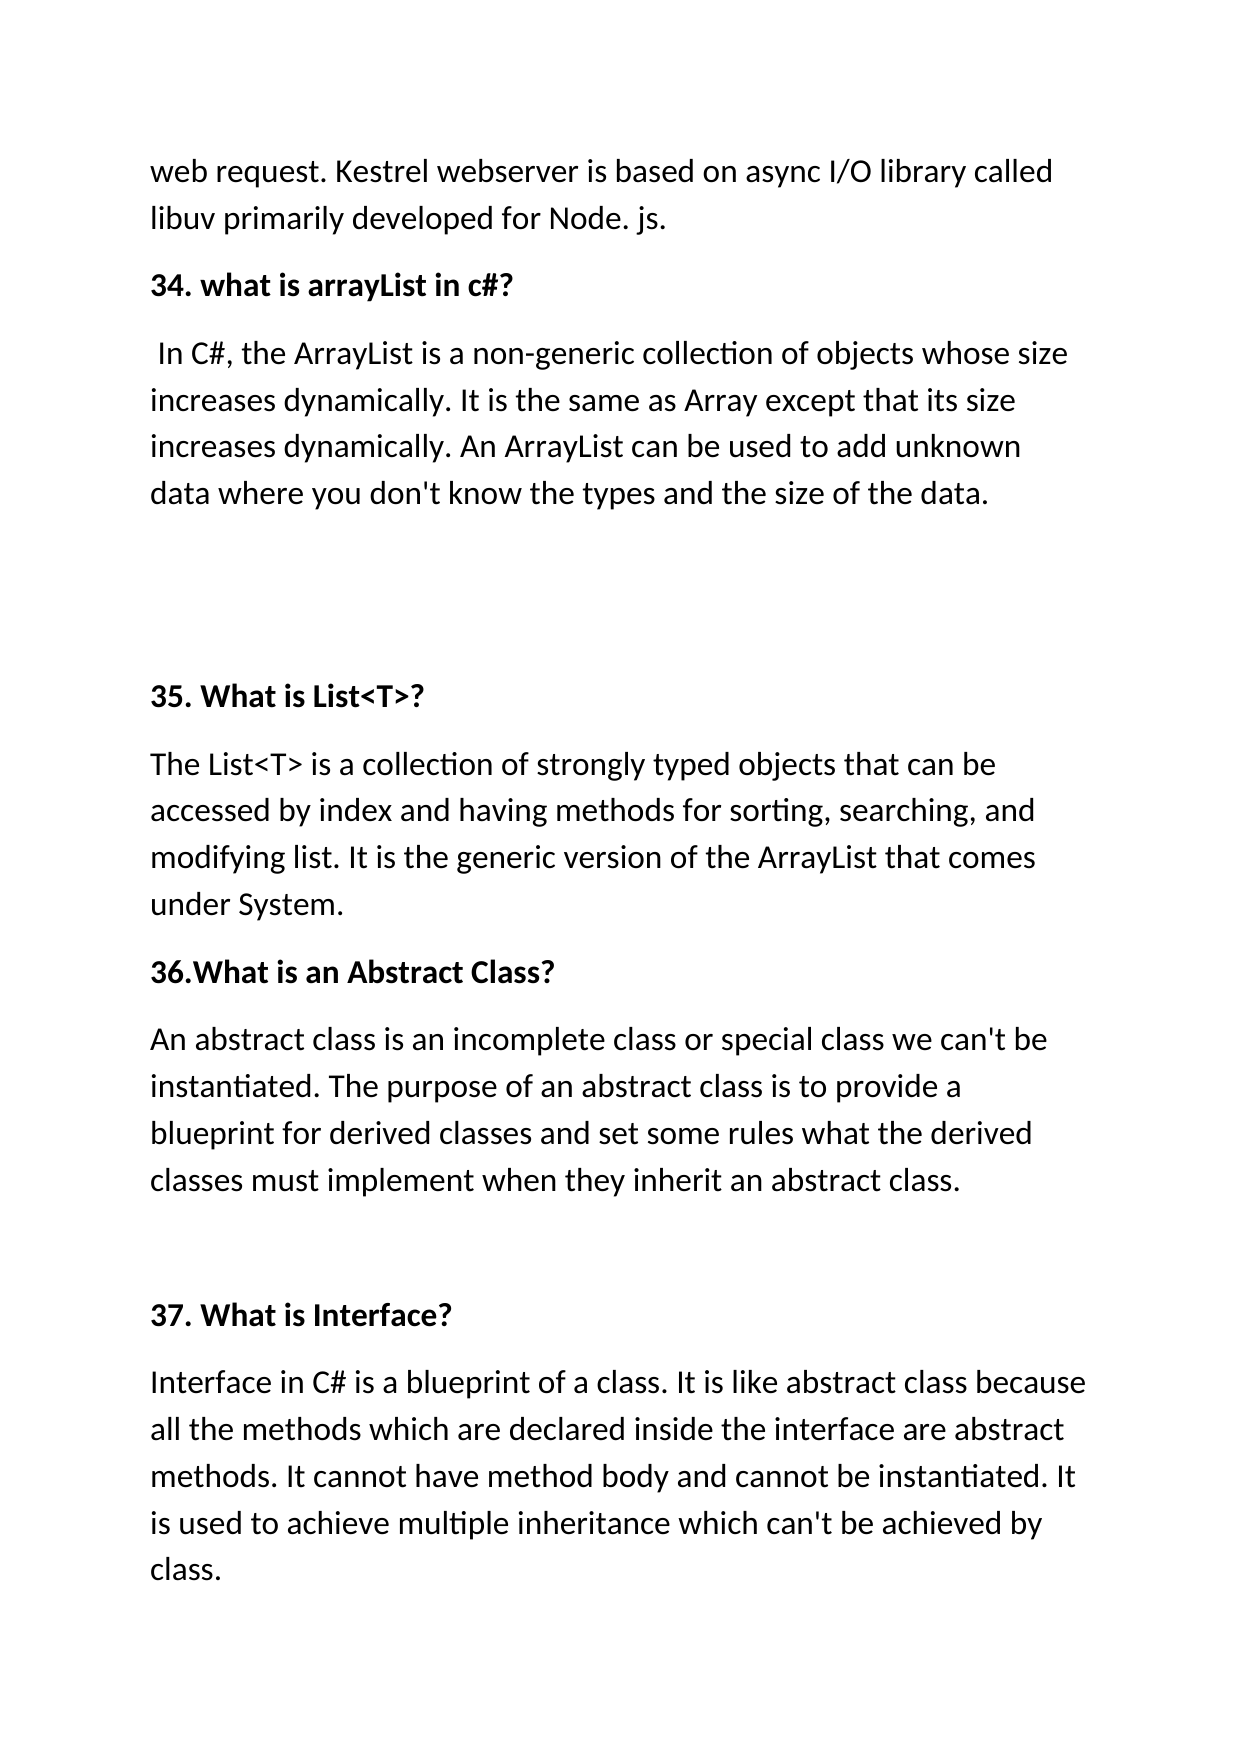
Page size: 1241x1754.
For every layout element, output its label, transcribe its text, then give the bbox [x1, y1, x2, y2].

text 37. What is Interface? [150, 1294, 1090, 1334]
text The List<T> is a collection of strongly typed objects that can be accessed by index and having methods for sorting, searching, and modifying list. It is the generic version of the ArrayList that comes under System. [150, 743, 1090, 924]
text 35. What is List<T>? [150, 675, 1090, 716]
text Interface in C# is a blueprint of a class. It is like abstract class because all the methods which are declared inside the interface are abstract methods. It cannot have method body and cannot be instantiated. It is used to achieve multiple inheritance which can't be achieved by class. [150, 1361, 1090, 1589]
text In C#, the ArrayList is a non-generic collection of objects whose size increases dynamically. It is the same as Array except that its size increases dynamically. An ArrayList can be used to add unknown data where you don't know the types and the size of the data. [150, 332, 1090, 513]
text web request. Kestrel webserver is based on async I/O library called libuv primarily developed for Node. js. [150, 150, 1090, 237]
text An abstract class is an incomplete class or special class we can't be instantiated. The purpose of an abstract class is to provide a blueprint for derived classes and set some rules what the derived classes must implement when they inherit an abstract class. [150, 1018, 1090, 1199]
text 36.What is an Abstract Class? [150, 951, 1090, 991]
text 34. what is arrayList in c#? [150, 264, 1090, 305]
